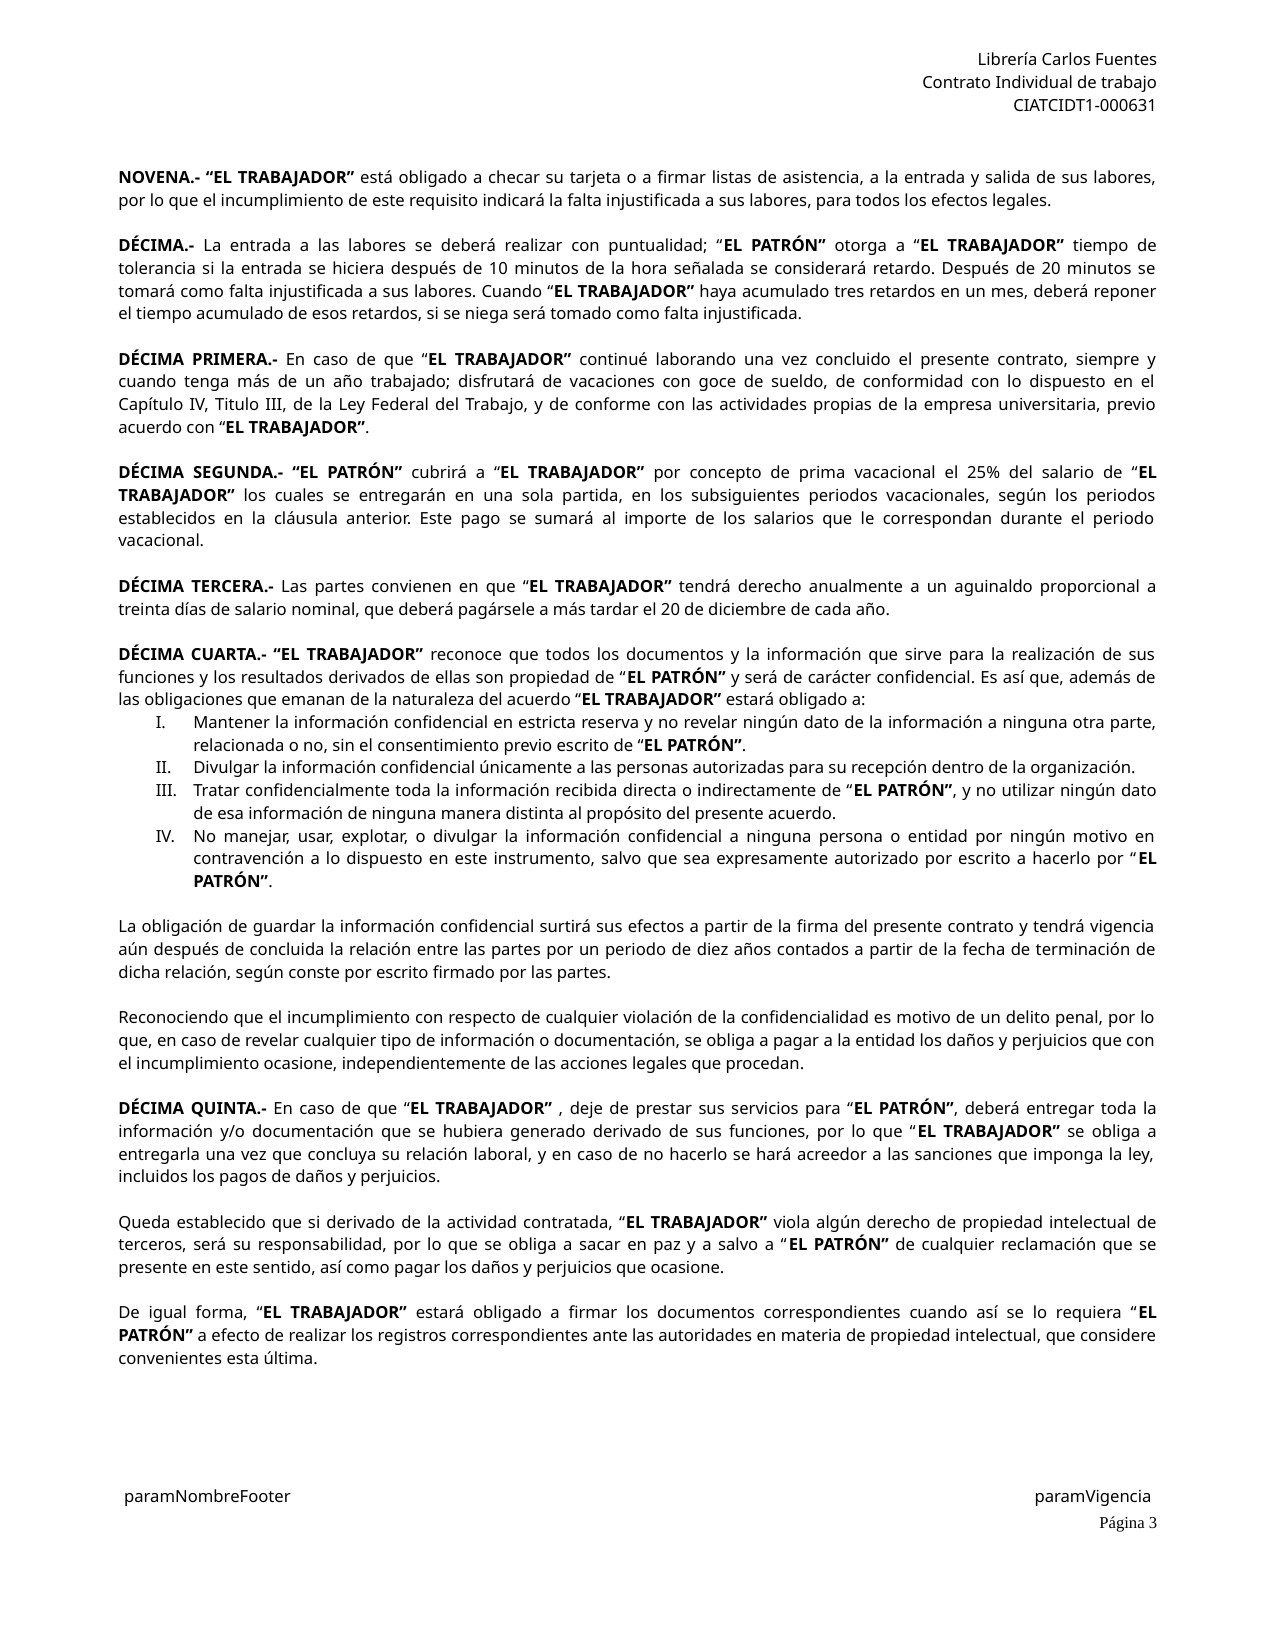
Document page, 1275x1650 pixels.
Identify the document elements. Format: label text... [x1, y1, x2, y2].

text Reconociendo que el incumplimiento con respecto de cualquier violación de la confidencialidad es motivo de un delito penal, por lo que, en caso de revelar cualquier tipo de información o documentación, se obliga a pagar a la entidad los daños y perjuicios que con el incumplimiento ocasione, independientemente de las acciones legales que procedan. [118, 1006, 1157, 1074]
text Queda establecido que si derivado de la actividad contratada, “EL TRABAJADOR” viola algún derecho de propiedad intelectual de terceros, será su responsabilidad, por lo que se obliga a sacar en paz y a salvo a “EL PATRÓN” de cualquier reclamación que se presente en este sentido, así como pagar los daños y perjuicios que ocasione. [118, 1210, 1157, 1278]
list Mantener la información confidencial en estricta reserva y no revelar ningún dato de la información a ninguna otra parte, relacionada o no, sin el consentimiento previo escrito de “EL PATRÓN”. [156, 711, 1157, 756]
list No manejar, usar, explotar, o divulgar la información confidencial a ninguna persona o entidad por ningún motivo en contravención a lo dispuesto en este instrumento, salvo que sea expresamente autorizado por escrito a hacerlo por “EL PATRÓN”. [156, 824, 1157, 892]
text De igual forma, “EL TRABAJADOR” estará obligado a firmar los documentos correspondientes cuando así se lo requiera “EL PATRÓN” a efecto de realizar los registros correspondientes ante las autoridades en materia de propiedad intelectual, que considere convenientes esta última. [118, 1301, 1157, 1369]
list Tratar confidencialmente toda la información recibida directa o indirectamente de “EL PATRÓN”, y no utilizar ningún dato de esa información de ninguna manera distinta al propósito del presente acuerdo. [156, 779, 1157, 824]
text DÉCIMA CUARTA.- “EL TRABAJADOR” reconoce que todos los documentos y la información que sirve para la realización de sus funciones y los resultados derivados de ellas son propiedad de “EL PATRÓN” y será de carácter confidencial. Es así que, además de las obligaciones que emanan de la naturaleza del acuerdo “EL TRABAJADOR” estará obligado a: [118, 642, 1157, 711]
text La obligación de guardar la información confidencial surtirá sus efectos a partir de la firma del presente contrato y tendrá vigencia aún después de concluida la relación entre las partes por un periodo de diez años contados a partir de la fecha de terminación de dicha relación, según conste por escrito firmado por las partes. [118, 915, 1157, 983]
text DÉCIMA PRIMERA.- En caso de que “EL TRABAJADOR” continué laborando una vez concluido el presente contrato, siempre y cuando tenga más de un año trabajado; disfrutará de vacaciones con goce de sueldo, de conformidad con lo dispuesto en el Capítulo IV, Titulo III, de la Ley Federal del Trabajo, y de conforme con las actividades propias de la empresa universitaria, previo acuerdo con “EL TRABAJADOR”. [118, 347, 1157, 438]
text DÉCIMA QUINTA.- En caso de que “EL TRABAJADOR” , deje de prestar sus servicios para “EL PATRÓN”, deberá entregar toda la información y/o documentación que se hubiera generado derivado de sus funciones, por lo que “EL TRABAJADOR” se obliga a entregarla una vez que concluya su relación laboral, y en caso de no hacerlo se hará acreedor a las sanciones que imponga la ley, incluidos los pagos de daños y perjuicios. [118, 1097, 1157, 1187]
text DÉCIMA TERCERA.- Las partes convienen en que “EL TRABAJADOR” tendrá derecho anualmente a un aguinaldo proporcional a treinta días de salario nominal, que deberá pagársele a más tardar el 20 de diciembre de cada año. [118, 574, 1157, 620]
text NOVENA.- “EL TRABAJADOR” está obligado a checar su tarjeta o a firmar listas de asistencia, a la entrada y salida de sus labores, por lo que el incumplimiento de este requisito indicará la falta injustificada a sus labores, para todos los efectos legales. [118, 166, 1157, 211]
list Divulgar la información confidencial únicamente a las personas autorizadas para su recepción dentro de la organización. [156, 756, 1157, 779]
text DÉCIMA.- La entrada a las labores se deberá realizar con puntualidad; “EL PATRÓN” otorga a “EL TRABAJADOR” tiempo de tolerancia si la entrada se hiciera después de 10 minutos de la hora señalada se considerará retardo. Después de 20 minutos se tomará como falta injustificada a sus labores. Cuando “EL TRABAJADOR” haya acumulado tres retardos en un mes, deberá reponer el tiempo acumulado de esos retardos, si se niega será tomado como falta injustificada. [118, 234, 1157, 324]
text DÉCIMA SEGUNDA.- “EL PATRÓN” cubrirá a “EL TRABAJADOR” por concepto de prima vacacional el 25% del salario de “EL TRABAJADOR” los cuales se entregarán en una sola partida, en los subsiguientes periodos vacacionales, según los periodos establecidos en la cláusula anterior. Este pago se sumará al importe de los salarios que le correspondan durante el periodo vacacional. [118, 461, 1157, 552]
